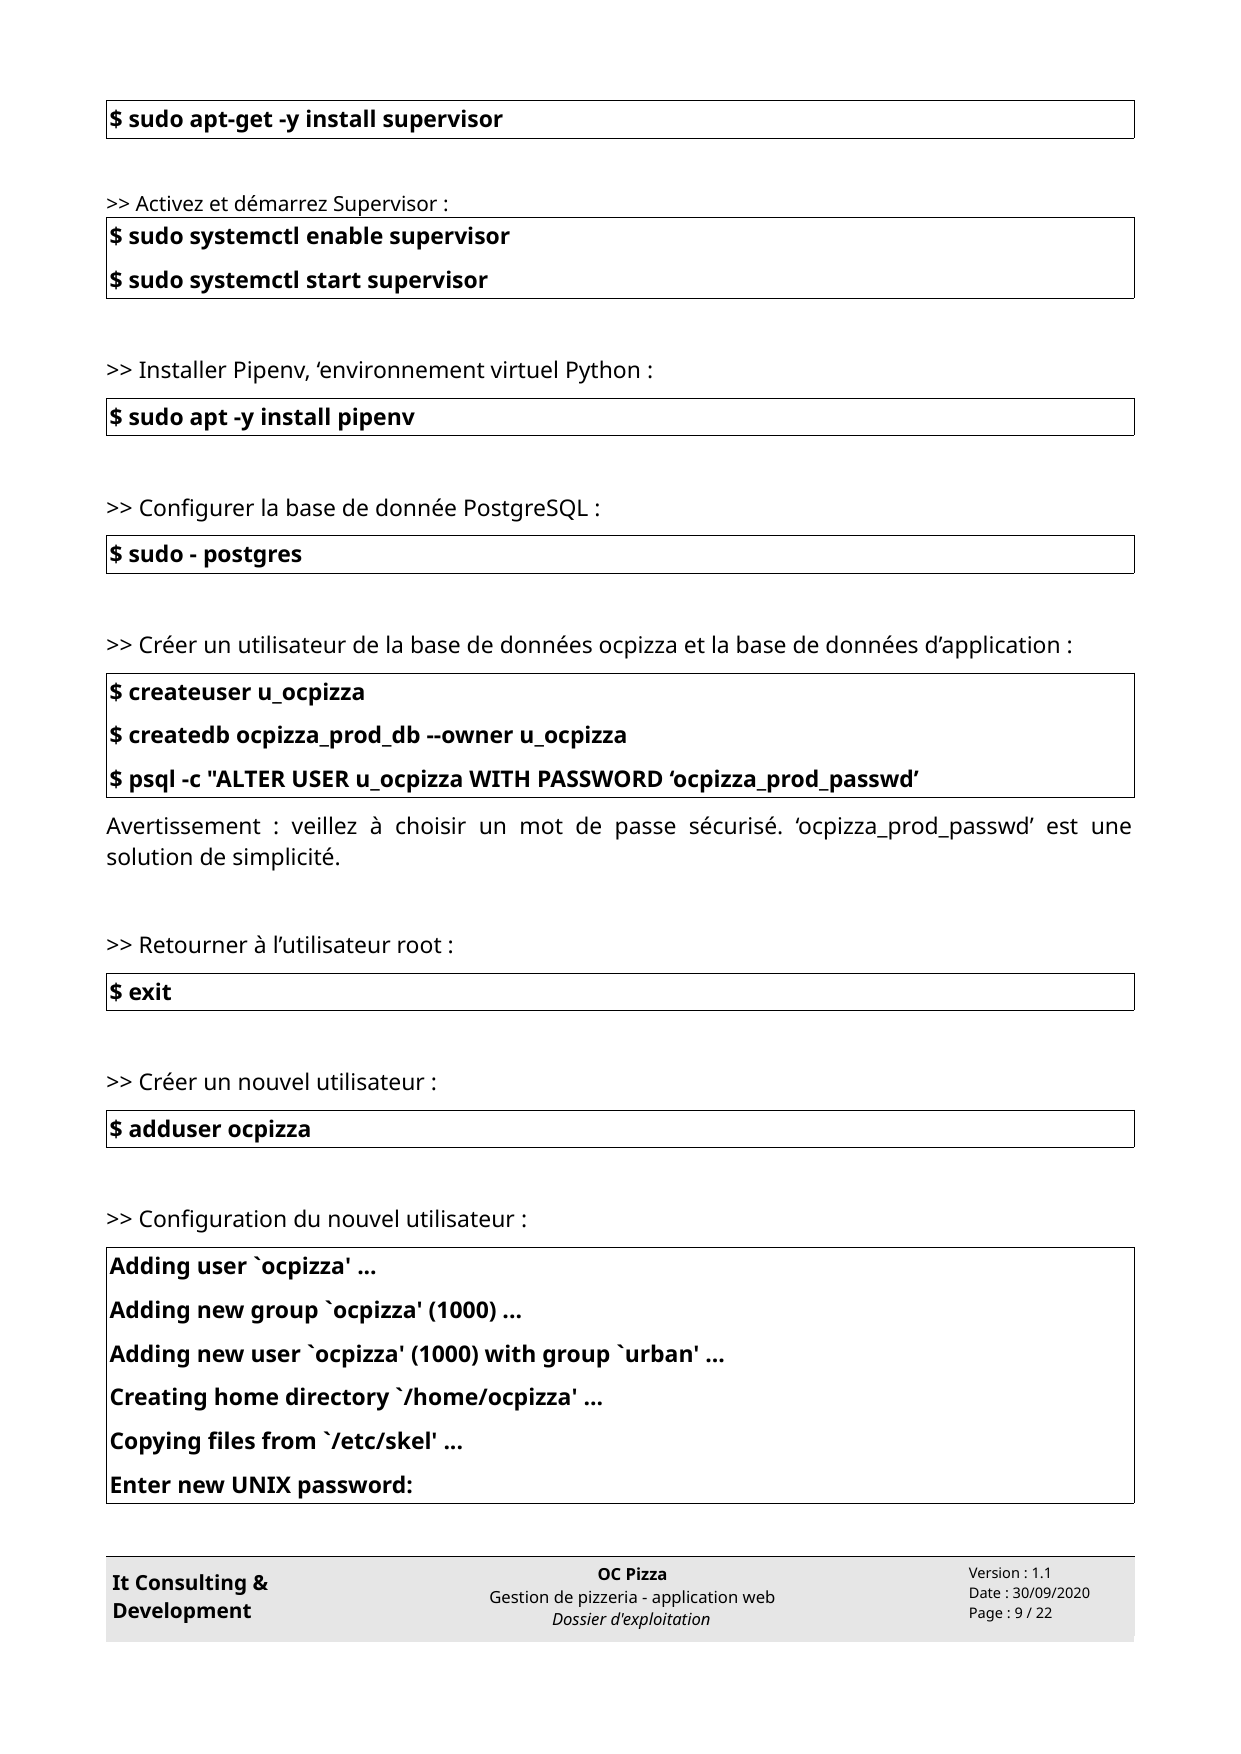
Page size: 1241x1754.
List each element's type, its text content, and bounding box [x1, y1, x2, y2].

text Adding new group `ocpizza' (1000) ... [107, 1291, 1134, 1325]
text $ exit [107, 974, 1134, 1010]
text Enter new UNIX password: [107, 1466, 1134, 1503]
text >> Configurer la base de donnée PostgreSQL : [106, 492, 1134, 523]
text >> Créer un utilisateur de la base de données ocpizza et la base de données d’application : [106, 629, 1134, 660]
text $ adduser ocpizza [107, 1111, 1134, 1147]
text Adding new user `ocpizza' (1000) with group `urban' ... [107, 1334, 1134, 1369]
text $ sudo apt-get -y install supervisor [107, 101, 1134, 138]
text >> Retourner à l’utilisateur root : [106, 929, 1134, 960]
text $ sudo systemctl start supervisor [107, 261, 1134, 298]
text >> Installer Pipenv, ‘environnement virtuel Python : [106, 354, 1134, 386]
text $ createdb ocpizza_prod_db --owner u_ocpizza [107, 716, 1134, 751]
text $ sudo - postgres [107, 536, 1134, 573]
text >> Configuration du nouvel utilisateur : [106, 1203, 1134, 1234]
text Copying files from `/etc/skel' ... [107, 1422, 1134, 1456]
text $ createuser u_ocpizza [107, 674, 1134, 707]
text Adding user `ocpizza' ... [107, 1248, 1134, 1281]
text $ sudo apt -y install pipenv [107, 399, 1134, 435]
text $ sudo systemctl enable supervisor [107, 218, 1134, 251]
text >> Activez et démarrez Supervisor : [106, 189, 1134, 217]
text Avertissement : veillez à choisir un mot de passe sécurisé. ‘ocpizza_prod_passwd’ est une solution de simplicité. [106, 810, 1134, 872]
text >> Créer un nouvel utilisateur : [106, 1066, 1134, 1097]
text Creating home directory `/home/ocpizza' ... [107, 1378, 1134, 1413]
text $ psql -c "ALTER USER u_ocpizza WITH PASSWORD ‘ocpizza_prod_passwd’ [107, 760, 1134, 797]
